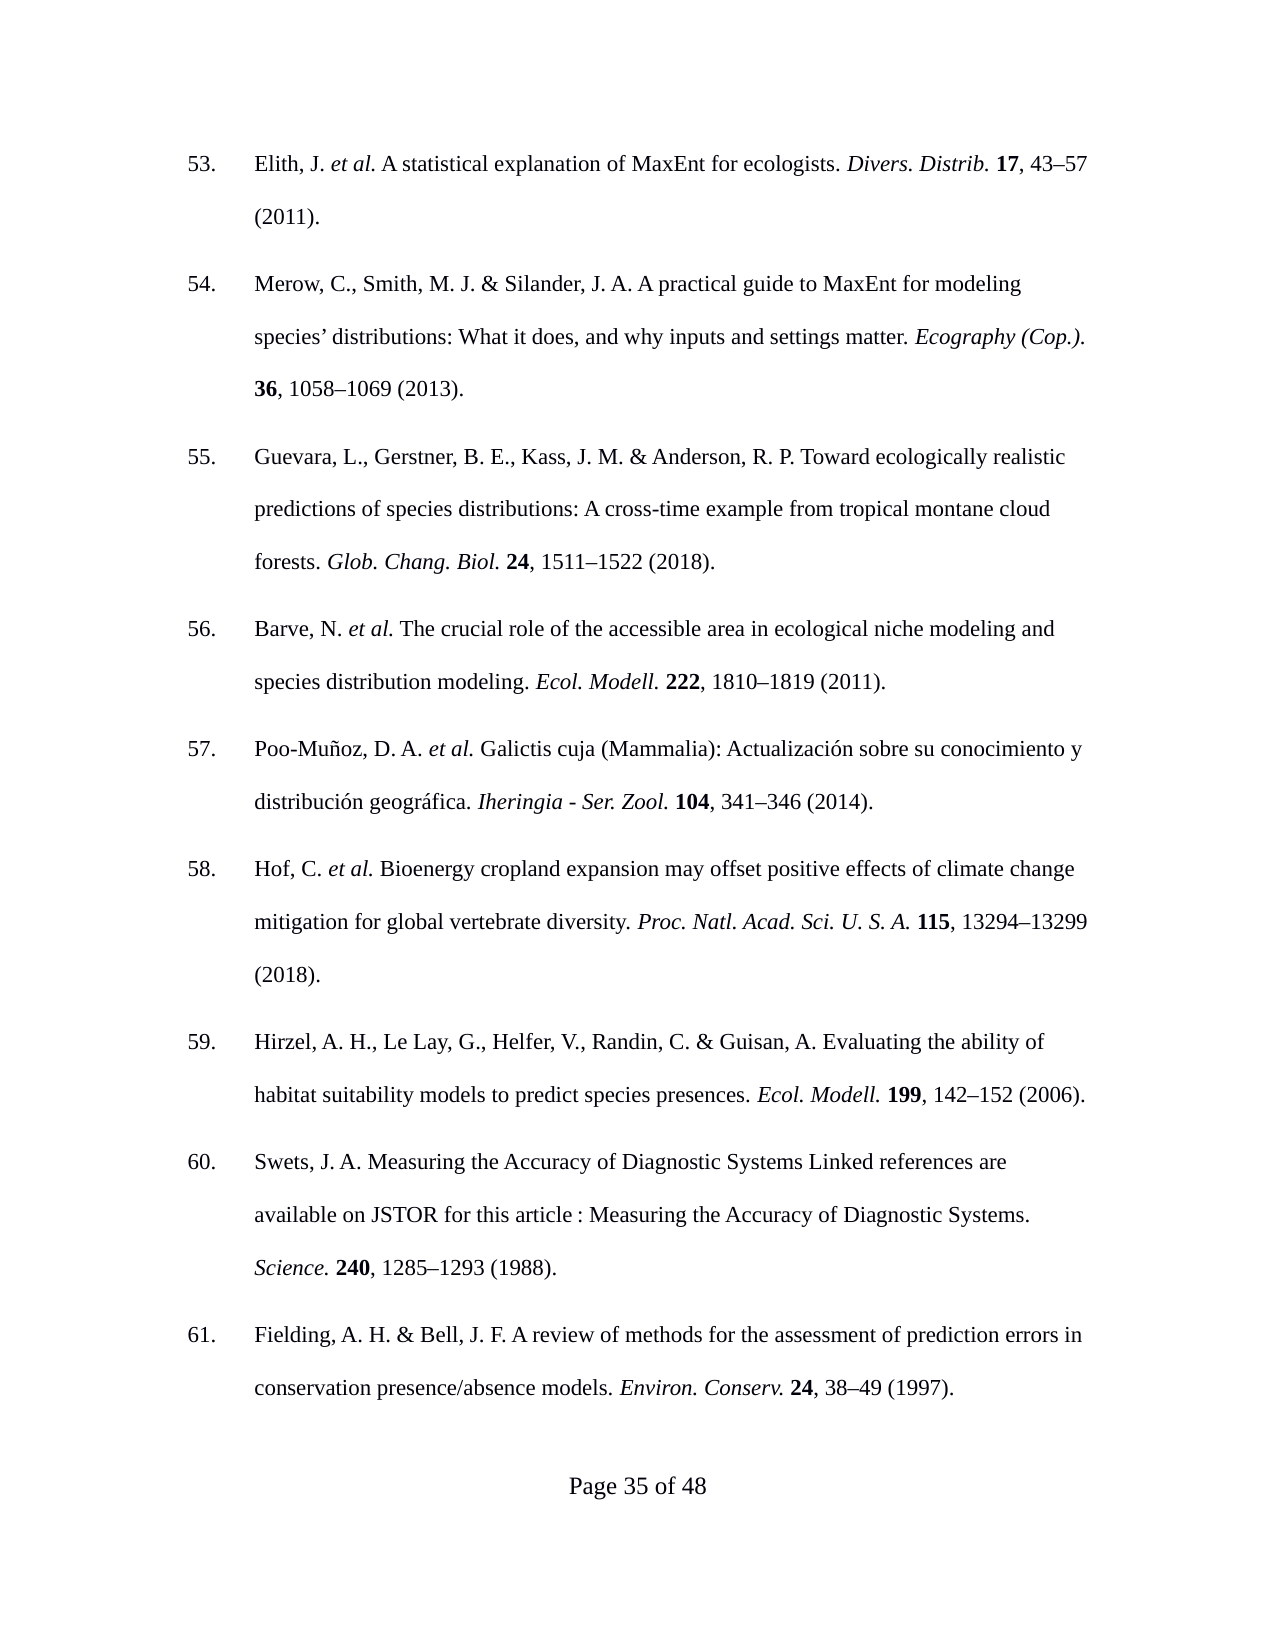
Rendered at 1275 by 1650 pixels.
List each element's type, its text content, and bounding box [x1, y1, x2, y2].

text 61. Fielding, A. H. & Bell, J. F. A review of methods for the assessment of prediction errors in conservation presence/absence models. Environ. Conserv. 24, 38–49 (1997). [187, 1321, 1087, 1400]
text 54. Merow, C., Smith, M. J. & Silander, J. A. A practical guide to MaxEnt for modeling species’ distributions: What it does, and why inputs and settings matter. Ecography (Cop.). 36, 1058–1069 (2013). [187, 270, 1087, 402]
text 59. Hirzel, A. H., Le Lay, G., Helfer, V., Randin, C. & Guisan, A. Evaluating the ability of habitat suitability models to predict species presences. Ecol. Modell. 199, 142–152 (2006). [187, 1028, 1087, 1107]
text 57. Poo-Muñoz, D. A. et al. Galictis cuja (Mammalia): Actualización sobre su conocimiento y distribución geográfica. Iheringia - Ser. Zool. 104, 341–346 (2014). [187, 735, 1087, 814]
text 60. Swets, J. A. Measuring the Accuracy of Diagnostic Systems Linked references are available on JSTOR for this article : Measuring the Accuracy of Diagnostic Systems. Science. 240, 1285–1293 (1988). [187, 1148, 1087, 1280]
text 56. Barve, N. et al. The crucial role of the accessible area in ecological niche modeling and species distribution modeling. Ecol. Modell. 222, 1810–1819 (2011). [187, 615, 1087, 694]
text 53. Elith, J. et al. A statistical explanation of MaxEnt for ecologists. Divers. Distrib. 17, 43–57 (2011). [187, 150, 1087, 229]
text 58. Hof, C. et al. Bioenergy cropland expansion may offset positive effects of climate change mitigation for global vertebrate diversity. Proc. Natl. Acad. Sci. U. S. A. 115, 13294–13299 (2018). [187, 855, 1087, 987]
text 55. Guevara, L., Gerstner, B. E., Kass, J. M. & Anderson, R. P. Toward ecologically realistic predictions of species distributions: A cross-time example from tropical montane cloud forests. Glob. Chang. Biol. 24, 1511–1522 (2018). [187, 443, 1087, 574]
